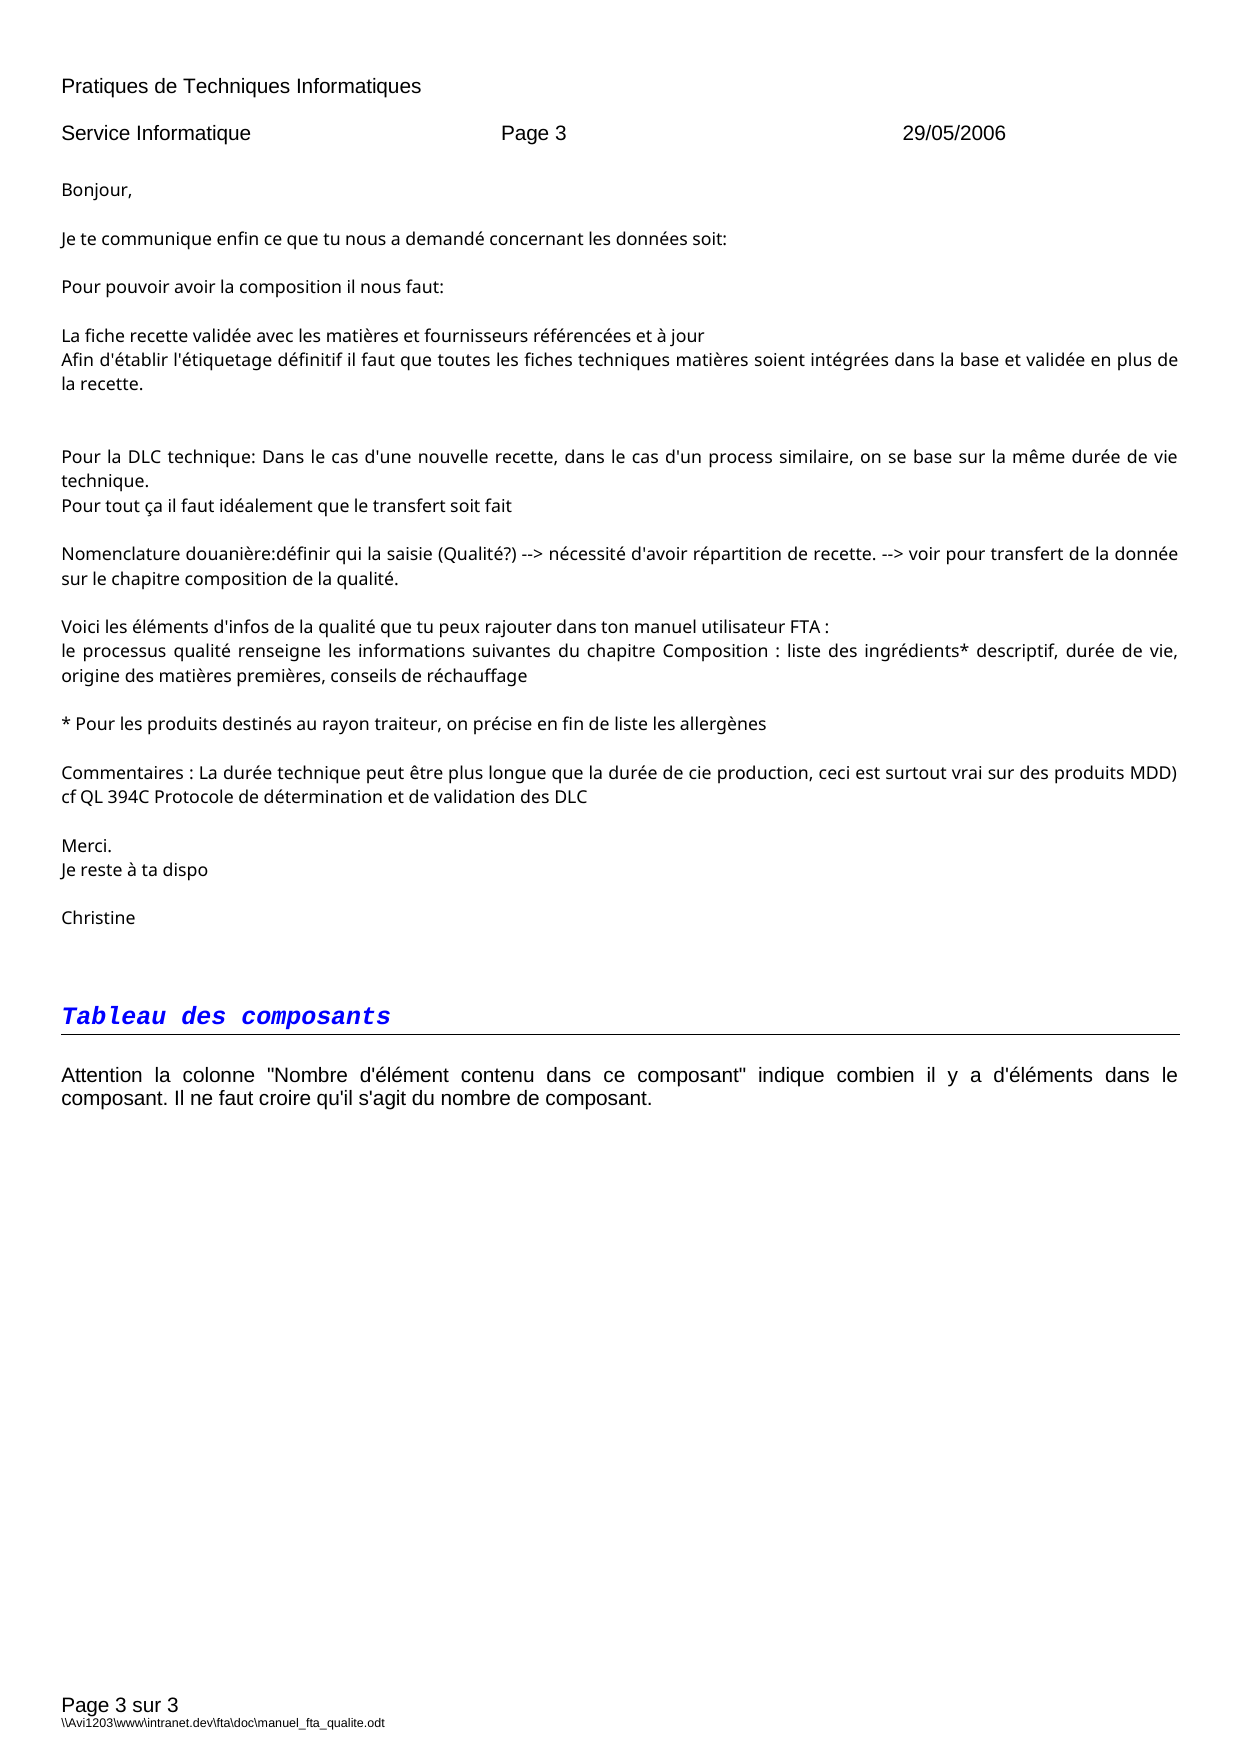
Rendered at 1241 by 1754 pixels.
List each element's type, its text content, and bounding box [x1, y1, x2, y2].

text Christine [61, 906, 1180, 930]
text Pour pouvoir avoir la composition il nous faut: [61, 275, 1180, 299]
text Je te communique enfin ce que tu nous a demandé concernant les données soit: [61, 226, 1180, 251]
text Merci. [61, 833, 1180, 857]
text * Pour les produits destinés au rayon traiteur, on précise en fin de liste les allergènes [61, 712, 1180, 736]
text Pour tout ça il faut idéalement que le transfert soit fait [61, 493, 1180, 517]
text le processus qualité renseigne les informations suivantes du chapitre Composition : liste des ingrédients* descriptif, durée de vie, origine des matières premières, conseils de réchauffage [61, 639, 1180, 687]
text Pour la DLC technique: Dans le cas d'une nouvelle recette, dans le cas d'un process similaire, on se base sur la même durée de vie technique. [61, 445, 1180, 493]
text Je reste à ta dispo [61, 857, 1180, 882]
text Afin d'établir l'étiquetage définitif il faut que toutes les fiches techniques matières soient intégrées dans la base et validée en plus de la recette. [61, 348, 1180, 396]
text La fiche recette validée avec les matières et fournisseurs référencées et à jour [61, 323, 1180, 348]
subtitle Tableau des composants [61, 1004, 1180, 1034]
text Bonjour, [61, 178, 1180, 202]
text Voici les éléments d'infos de la qualité que tu peux rajouter dans ton manuel utilisateur FTA : [61, 614, 1180, 639]
text Nomenclature douanière:définir qui la saisie (Qualité?) --> nécessité d'avoir répartition de recette. --> voir pour transfert de la donnée sur le chapitre composition de la qualité. [61, 542, 1180, 590]
text Attention la colonne "Nombre d'élément contenu dans ce composant" indique combien il y a d'éléments dans le composant. Il ne faut croire qu'il s'agit du nombre de composant. [61, 1063, 1180, 1110]
text Commentaires : La durée technique peut être plus longue que la durée de cie production, ceci est surtout vrai sur des produits MDD) cf QL 394C Protocole de détermination et de validation des DLC [61, 760, 1180, 809]
